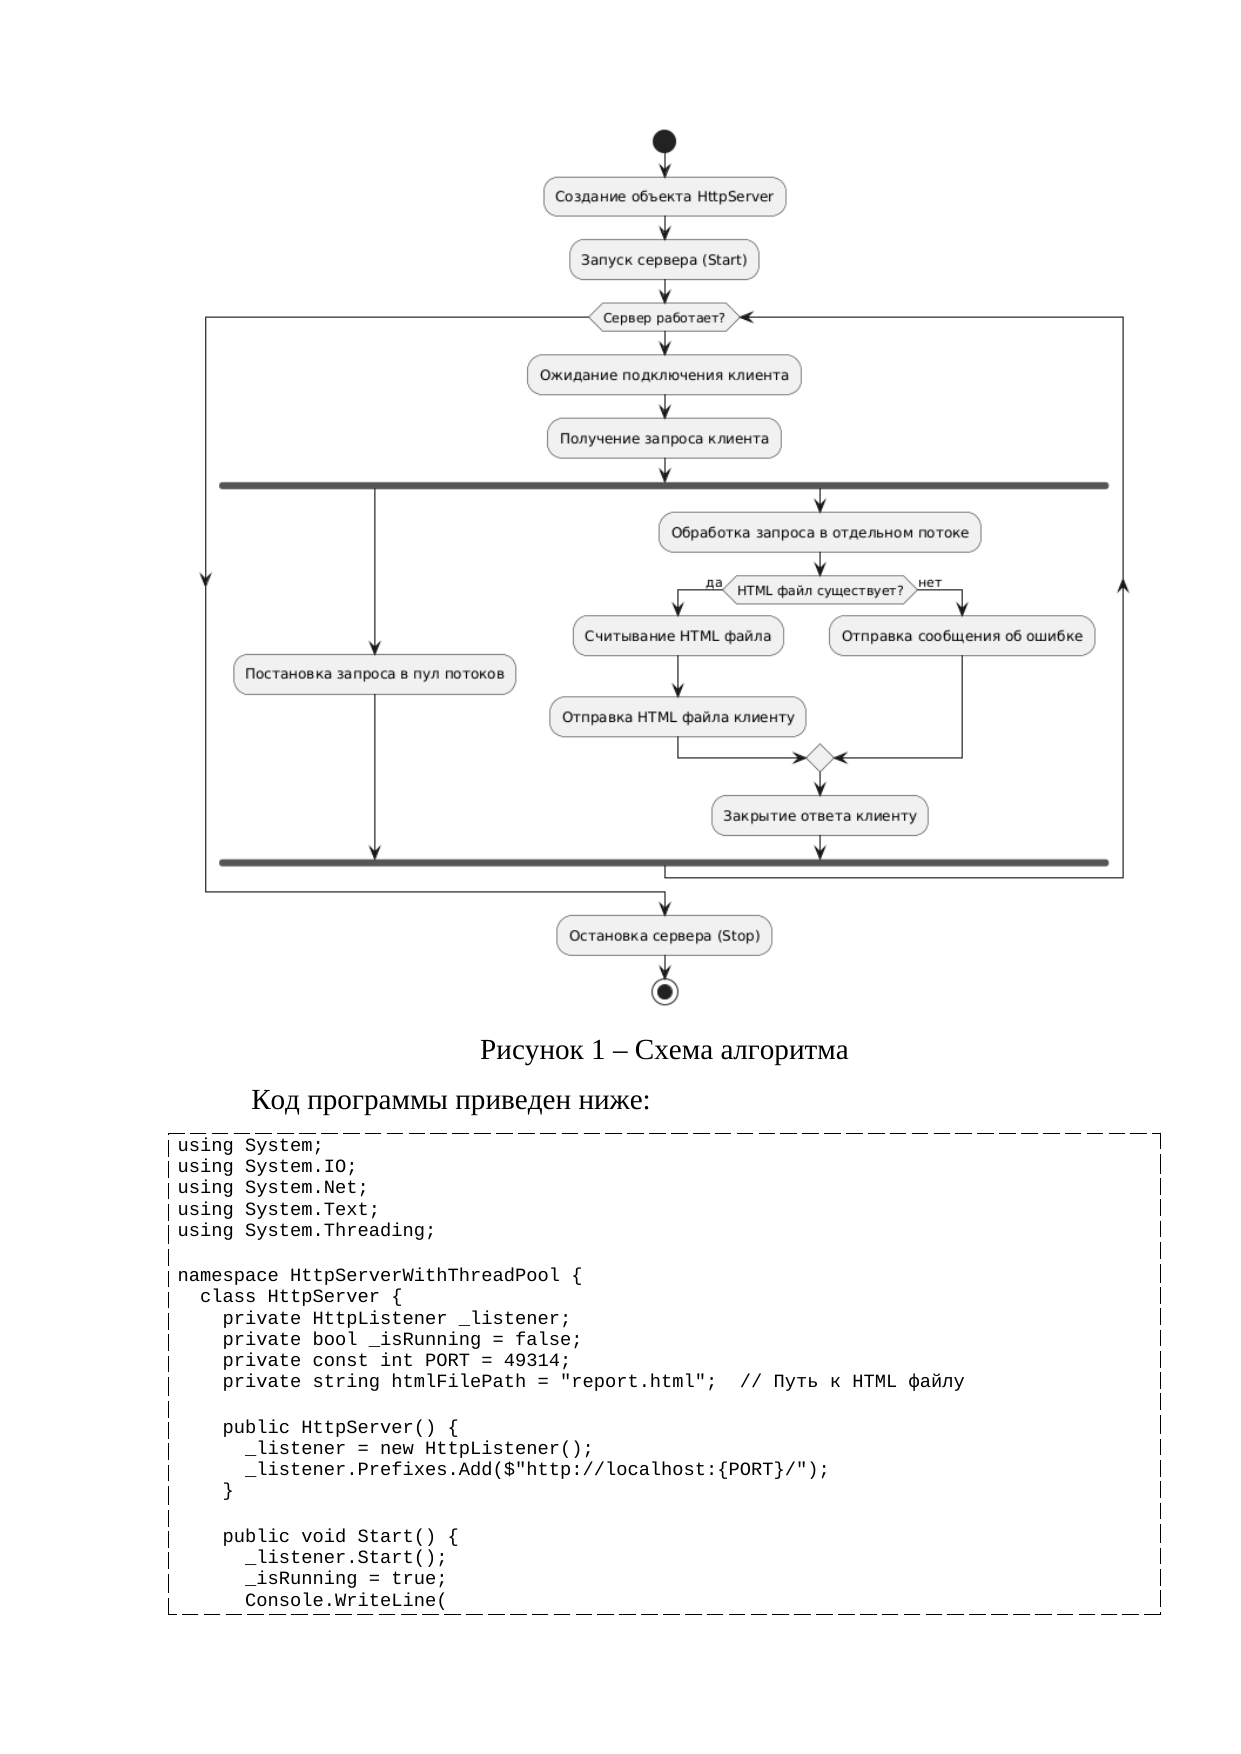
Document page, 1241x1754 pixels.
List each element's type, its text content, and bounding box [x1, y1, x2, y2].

text using System; [168, 1132, 1161, 1157]
text using System.Net; [177, 1178, 1152, 1199]
text } [177, 1481, 1152, 1502]
text Рисунок 1 – Схема алгоритма [177, 1016, 1152, 1065]
text _isRunning = true; [177, 1569, 1152, 1587]
text namespace HttpServerWithThreadPool { [177, 1266, 1152, 1287]
text Console.WriteLine( [168, 1587, 1161, 1615]
text _listener = new HttpListener(); [177, 1439, 1152, 1460]
text using System.Text; [177, 1199, 1152, 1221]
text public HttpServer() { [177, 1417, 1152, 1439]
text _listener.Start(); [177, 1548, 1152, 1569]
text private bool _isRunning = false; [177, 1330, 1152, 1351]
text private HttpListener _listener; [177, 1308, 1152, 1330]
text private const int PORT = 49314; [177, 1351, 1152, 1372]
text public void Start() { [177, 1527, 1152, 1548]
text using System.Threading; [177, 1221, 1152, 1242]
text class HttpServer { [177, 1287, 1152, 1308]
text using System.IO; [177, 1157, 1152, 1178]
text private string htmlFilePath = "report.html"; // Путь к HTML файлу [177, 1372, 1152, 1393]
text Код программы приведен ниже: [177, 1082, 1152, 1116]
text _listener.Prefixes.Add($"http://localhost:{PORT}/"); [177, 1460, 1152, 1481]
picture [177, 118, 1152, 1016]
